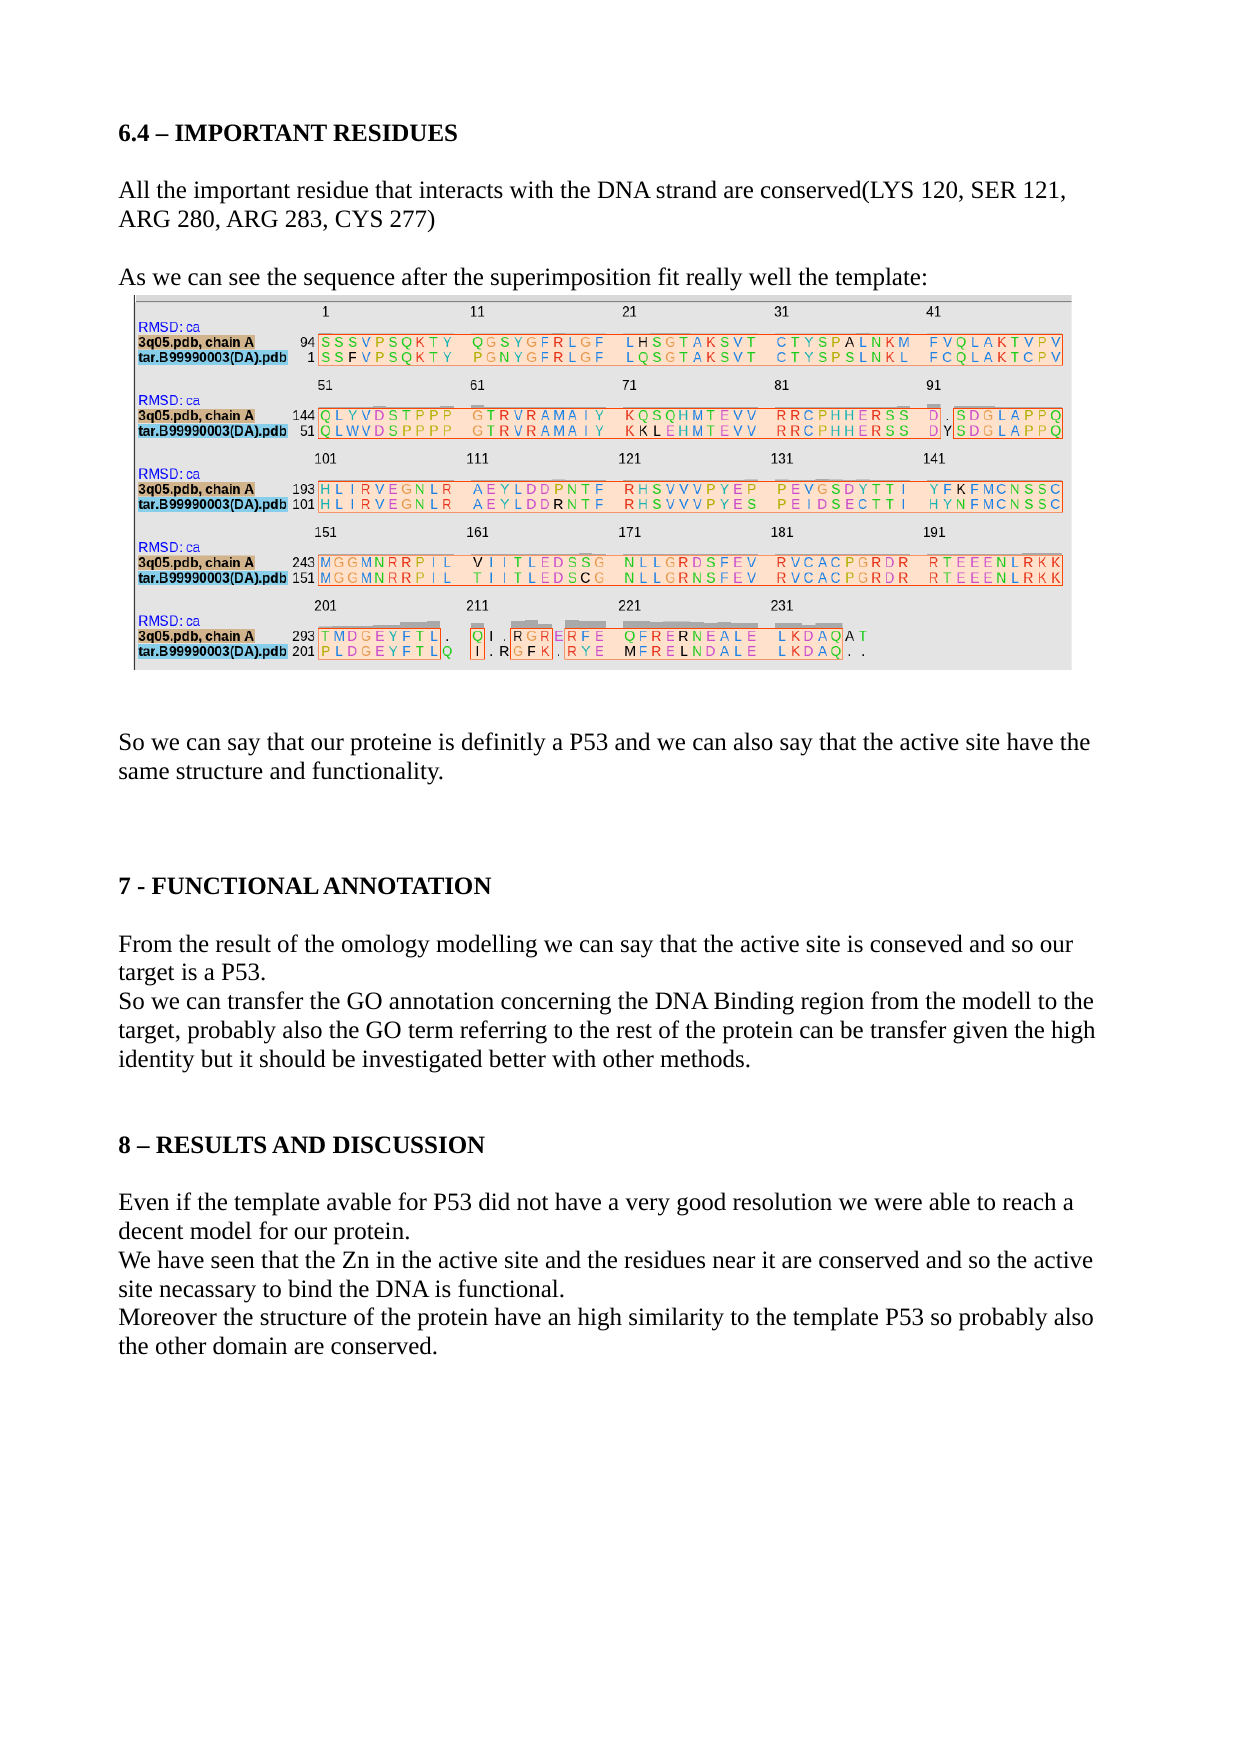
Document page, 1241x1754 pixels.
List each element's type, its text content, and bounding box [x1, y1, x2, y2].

text 6.4 – IMPORTANT RESIDUES [118, 118, 1122, 147]
text So we can transfer the GO annotation concerning the DNA Binding region from the modell to the target, probably also the GO term referring to the rest of the protein can be transfer given the high identity but it should be investigated better with other methods. [118, 986, 1122, 1072]
text Moreover the structure of the protein have an high similarity to the template P53 so probably also the other domain are conserved. [118, 1302, 1122, 1360]
text 7 - FUNCTIONAL ANNOTATION [118, 871, 1122, 900]
text All the important residue that interacts with the DNA strand are conserved(LYS 120, SER 121, ARG 280, ARG 283, CYS 277) [118, 176, 1122, 233]
text We have seen that the Zn in the active site and the residues near it are conserved and so the active site necassary to bind the DNA is functional. [118, 1245, 1122, 1302]
text Even if the template avable for P53 did not have a very good resolution we were able to reach a decent model for our protein. [118, 1187, 1122, 1245]
text As we can see the sequence after the superimposition fit really well the template: [118, 262, 1122, 291]
picture [133, 295, 1072, 670]
text 8 – RESULTS AND DISCUSSION [118, 1130, 1122, 1159]
text So we can say that our proteine is definitly a P53 and we can also say that the active site have the same structure and functionality. [118, 727, 1122, 785]
text From the result of the omology modelling we can say that the active site is conseved and so our target is a P53. [118, 929, 1122, 986]
